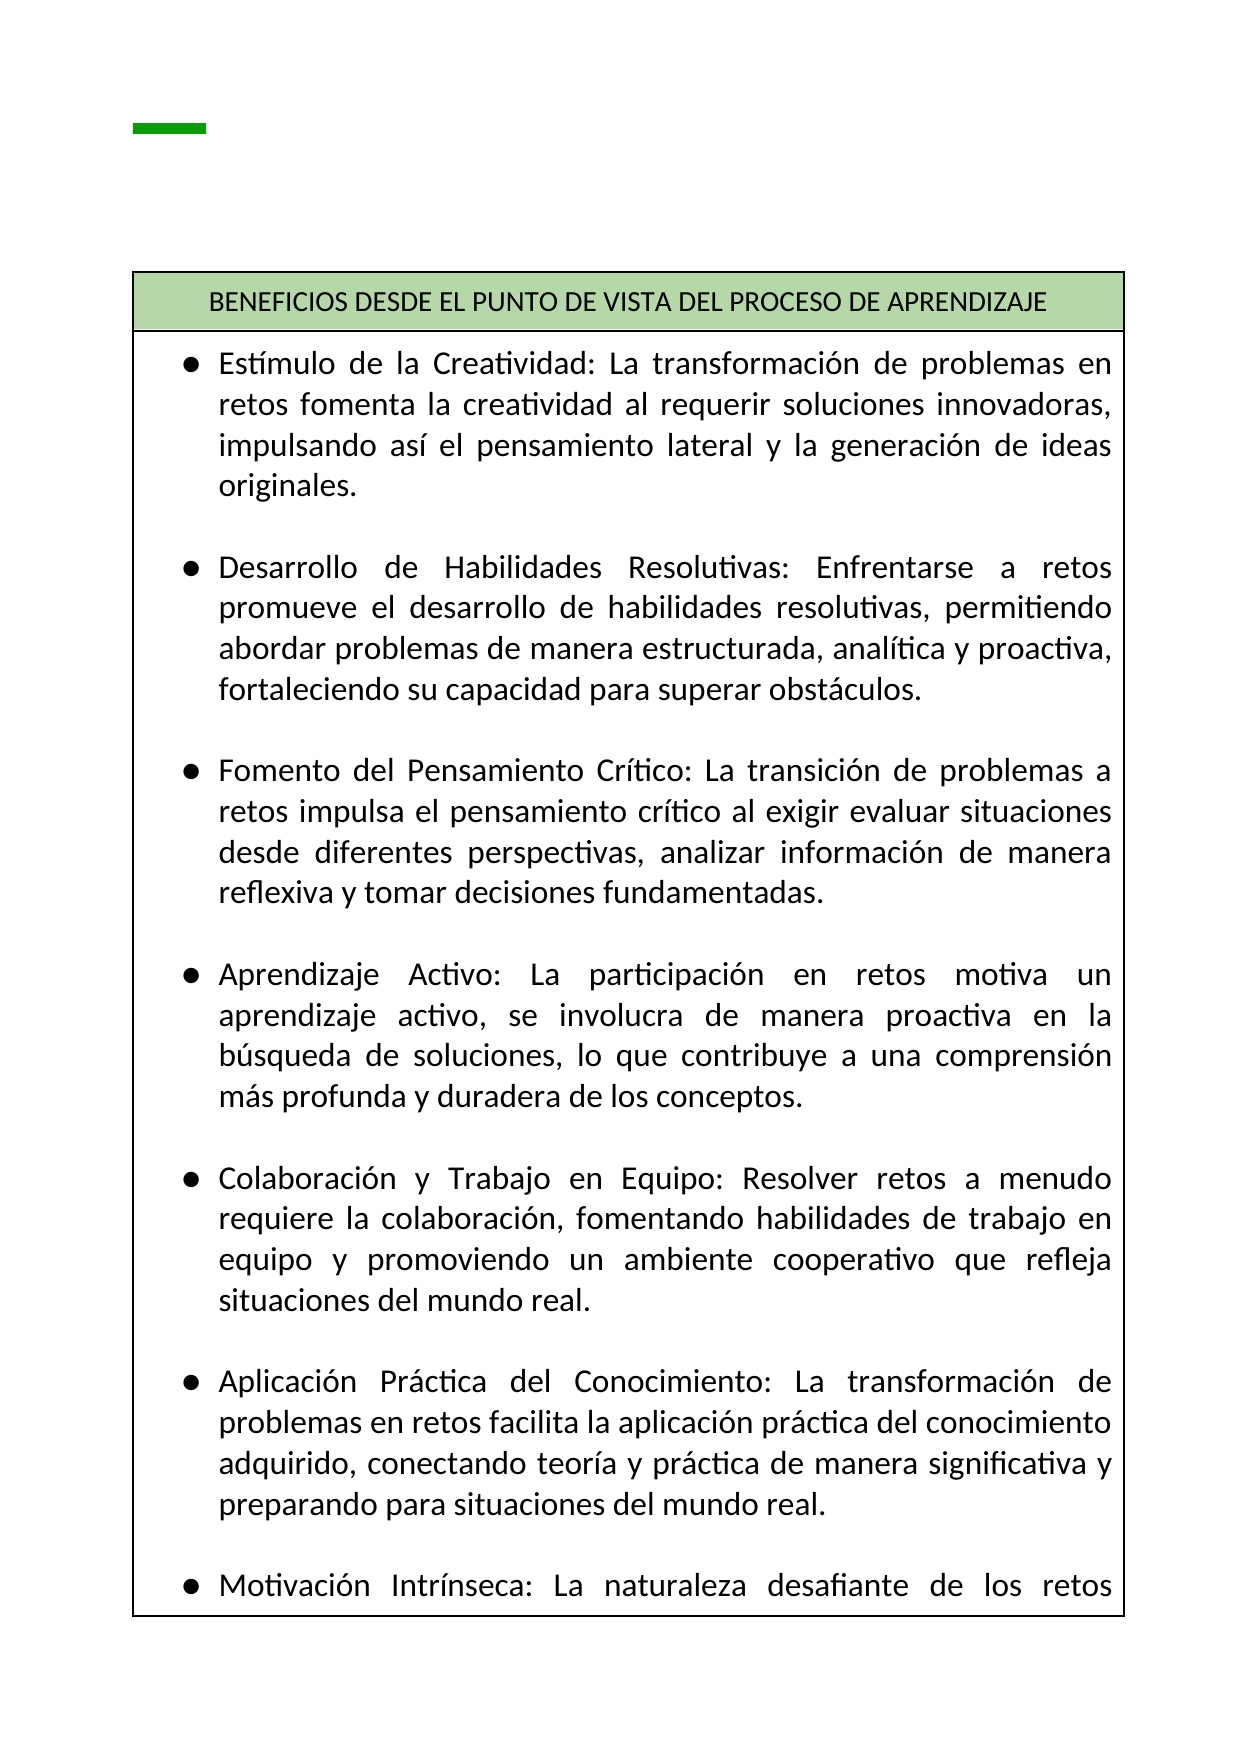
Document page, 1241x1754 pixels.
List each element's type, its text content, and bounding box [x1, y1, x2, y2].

picture [132, 123, 207, 134]
table_header BENEFICIOS DESDE EL PUNTO DE VISTA DEL PROCESO DE APRENDIZAJE [134, 273, 1123, 329]
table_cell Estímulo de la Creatividad: La transformación de problemas en retos fomenta la creatividad al requerir soluciones innovadoras, impulsando así el pensamiento lateral y la generación de ideas originales. Desarrollo de Habilidades Resolutivas: Enfrentarse a retos promueve el desarrollo de habilidades resolutivas, permitiendo abordar problemas de manera estructurada, analítica y proactiva, fortaleciendo su capacidad para superar obstáculos. Fomento del Pensamiento Crítico: La transición de problemas a retos impulsa el pensamiento crítico al exigir evaluar situaciones desde diferentes perspectivas, analizar información de manera reflexiva y tomar decisiones fundamentadas. Aprendizaje Activo: La participación en retos motiva un aprendizaje activo, se involucra de manera proactiva en la búsqueda de soluciones, lo que contribuye a una comprensión más profunda y duradera de los conceptos. Colaboración y Trabajo en Equipo: Resolver retos a menudo requiere la colaboración, fomentando habilidades de trabajo en equipo y promoviendo un ambiente cooperativo que refleja situaciones del mundo real. Aplicación Práctica del Conocimiento: La transformación de problemas en retos facilita la aplicación práctica del conocimiento adquirido, conectando teoría y práctica de manera significativa y preparando para situaciones del mundo real. Motivación Intrínseca: La naturaleza desafiante de los retos [134, 332, 1123, 1615]
